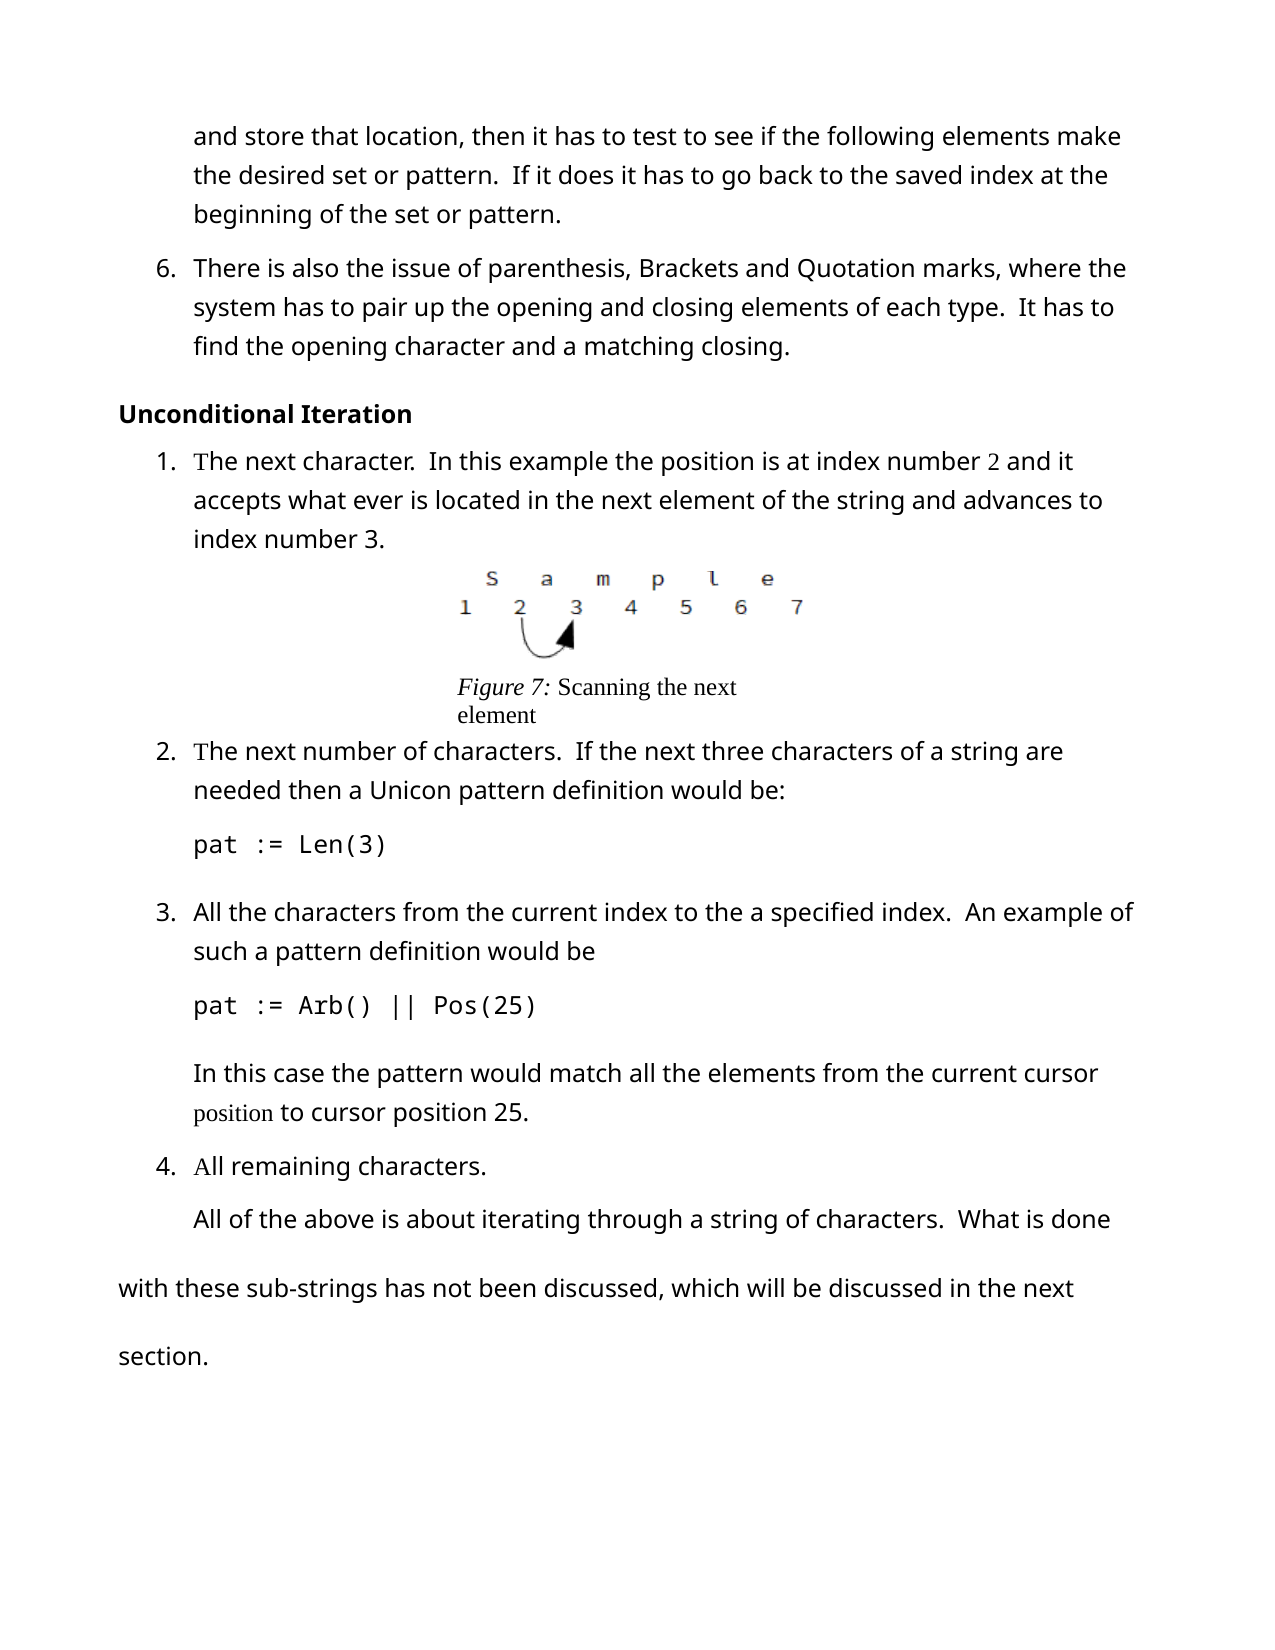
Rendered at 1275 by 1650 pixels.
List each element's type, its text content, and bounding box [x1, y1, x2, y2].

list [457, 558, 802, 571]
list Figure 7: Scanning the next element [457, 667, 802, 729]
list The next number of characters. If the next three characters of a string are needed then a Unicon pattern definition would be: [156, 576, 1157, 807]
list There is also the issue of parenthesis, Brackets and Quotation marks, where the system has to pair up the opening and closing elements of each type. It has to find the opening character and a matching closing. [156, 250, 1157, 363]
list and store that location, then it has to test to see if the following elements make the desired set or pattern. If it does it has to go back to the saved index at the beginning of the set or pattern. [156, 118, 1157, 231]
text All of the above is about iterating through a string of characters. What is done with these sub-strings has not been discussed, which will be discussed in the next section. [118, 1202, 1157, 1372]
list pat := Arb() || Pos(25) [156, 987, 1157, 1021]
list In this case the pattern would match all the elements from the current cursor position to cursor position 25. [156, 1056, 1157, 1129]
list pat := Len(3) [156, 826, 1157, 860]
list All the characters from the current index to the a specified index. An example of such a pattern definition would be [156, 894, 1157, 968]
list All remaining characters. [156, 1148, 1157, 1182]
subtitle Unconditional Iteration [118, 397, 1157, 431]
picture [457, 571, 803, 667]
list The next character. In this example the position is at index number 2 and it accepts what ever is located in the next element of the string and advances to index number 3. [156, 443, 1157, 556]
